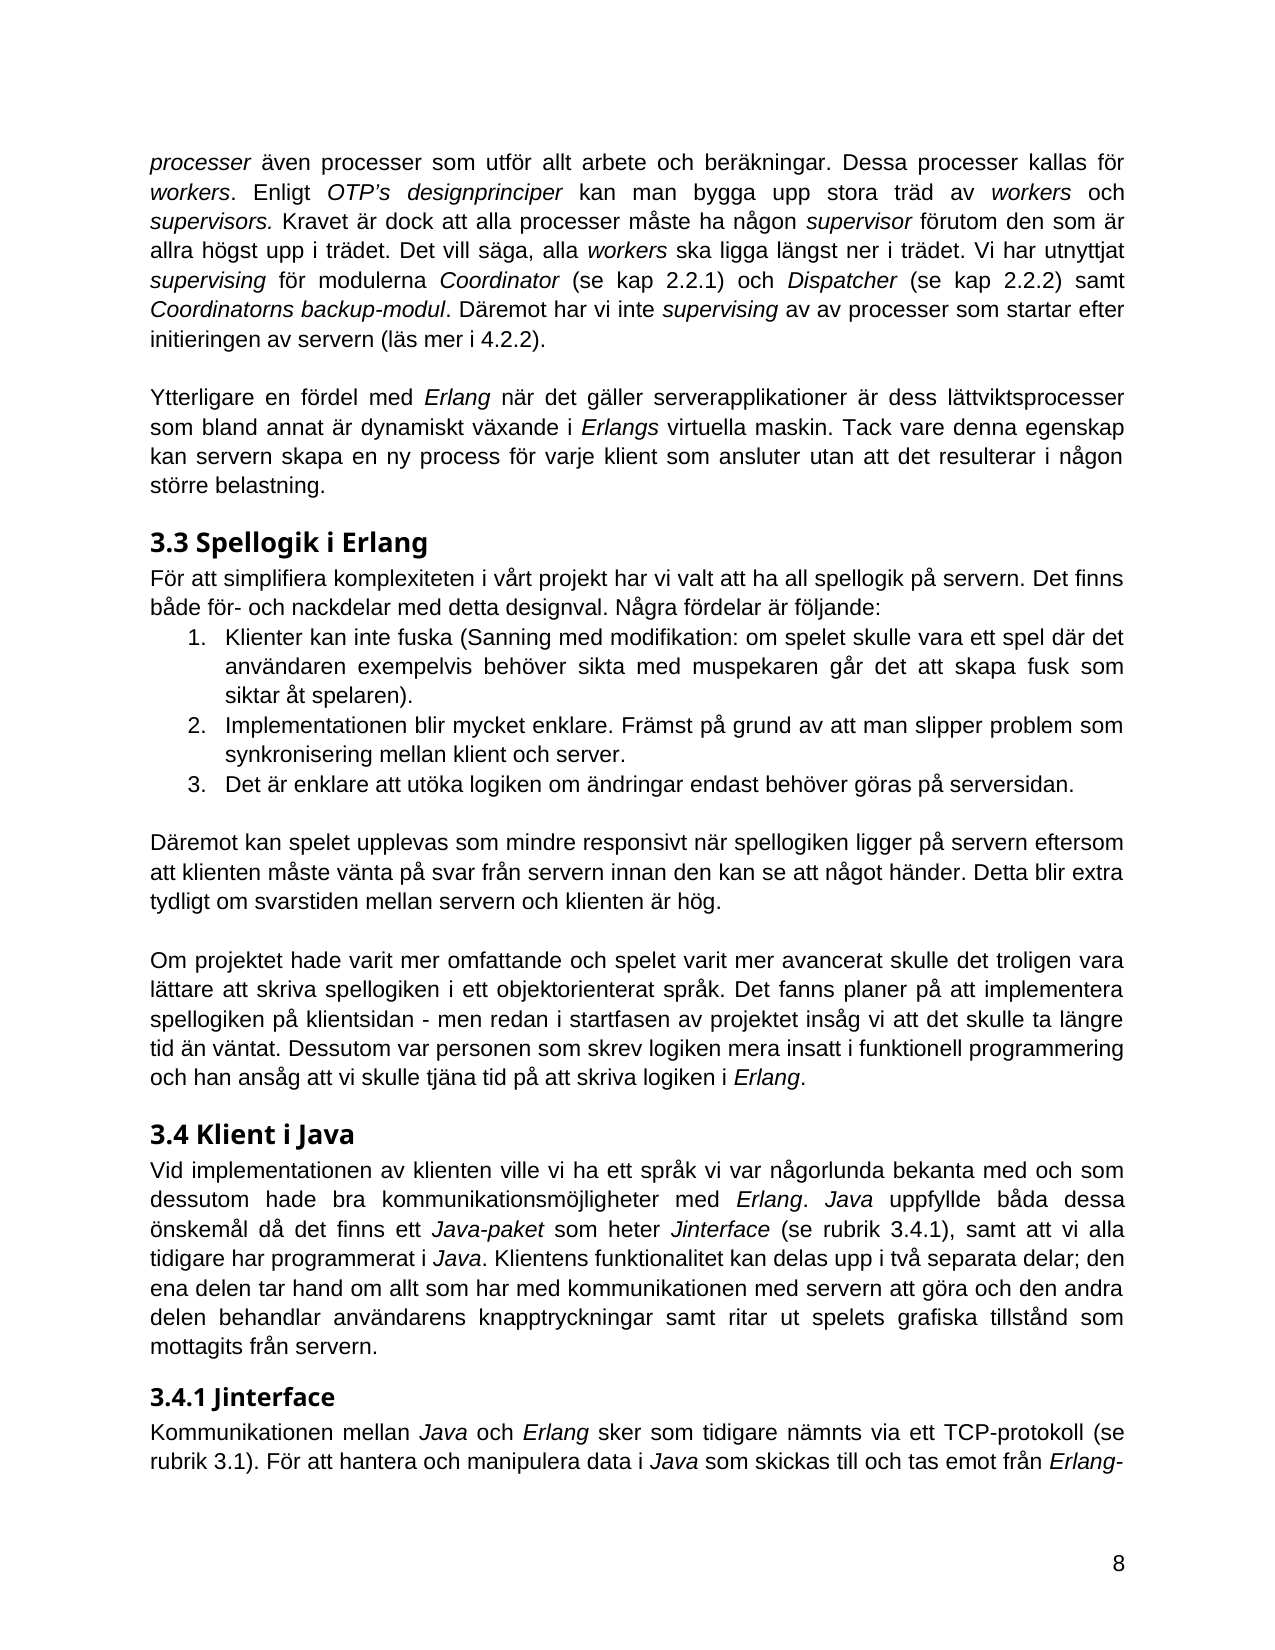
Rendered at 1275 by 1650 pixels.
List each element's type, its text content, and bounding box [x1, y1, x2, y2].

subtitle 3.4.1 Jinterface [150, 1380, 1125, 1414]
text Däremot kan spelet upplevas som mindre responsivt när spellogiken ligger på servern eftersom att klienten måste vänta på svar från servern innan den kan se att något händer. Detta blir extra tydligt om svarstiden mellan servern och klienten är hög. [150, 830, 1125, 914]
text För att simplifiera komplexiteten i vårt projekt har vi valt att ha all spellogik på servern. Det finns både för- och nackdelar med detta designval. Några fördelar är följande: [150, 566, 1125, 621]
list Det är enklare att utöka logiken om ändringar endast behöver göras på serversidan. [187, 771, 1125, 797]
text processer även processer som utför allt arbete och beräkningar. Dessa processer kallas för workers. Enligt OTP’s designprinciper kan man bygga upp stora träd av workers och supervisors. Kravet är dock att alla processer måste ha någon supervisor förutom den som är allra högst upp i trädet. Det vill säga, alla workers ska ligga längst ner i trädet. Vi har utnyttjat supervising för modulerna Coordinator (se kap 2.2.1) och Dispatcher (se kap 2.2.2) samt Coordinatorns backup-modul. Däremot har vi inte supervising av av processer som startar efter initieringen av servern (läs mer i 4.2.2). [150, 150, 1125, 352]
list Klienter kan inte fuska (Sanning med modifikation: om spelet skulle vara ett spel där det användaren exempelvis behöver sikta med muspekaren går det att skapa fusk som siktar åt spelaren). [187, 624, 1125, 709]
subtitle 3.4 Klient i Java [150, 1115, 1125, 1152]
text Kommunikationen mellan Java och Erlang sker som tidigare nämnts via ett TCP-protokoll (se rubrik 3.1). För att hantera och manipulera data i Java som skickas till och tas emot från Erlang- [150, 1419, 1125, 1474]
text Vid implementationen av klienten ville vi ha ett språk vi var någorlunda bekanta med och som dessutom hade bra kommunikationsmöjligheter med Erlang. Java uppfyllde båda dessa önskemål då det finns ett Java-paket som heter Jinterface (se rubrik 3.4.1), samt att vi alla tidigare har programmerat i Java. Klientens funktionalitet kan delas upp i två separata delar; den ena delen tar hand om allt som har med kommunikationen med servern att göra och den andra delen behandlar användarens knapptryckningar samt ritar ut spelets grafiska tillstånd som mottagits från servern. [150, 1158, 1125, 1359]
subtitle 3.3 Spellogik i Erlang [150, 523, 1125, 560]
text Ytterligare en fördel med Erlang när det gäller serverapplikationer är dess lättviktsprocesser som bland annat är dynamiskt växande i Erlangs virtuella maskin. Tack vare denna egenskap kan servern skapa en ny process för varje klient som ansluter utan att det resulterar i någon större belastning. [150, 385, 1125, 499]
text Om projektet hade varit mer omfattande och spelet varit mer avancerat skulle det troligen vara lättare att skriva spellogiken i ett objektorienterat språk. Det fanns planer på att implementera spellogiken på klientsidan - men redan i startfasen av projektet insåg vi att det skulle ta längre tid än väntat. Dessutom var personen som skrev logiken mera insatt i funktionell programmering och han ansåg att vi skulle tjäna tid på att skriva logiken i Erlang. [150, 948, 1125, 1091]
list Implementationen blir mycket enklare. Främst på grund av att man slipper problem som synkronisering mellan klient och server. [187, 713, 1125, 768]
